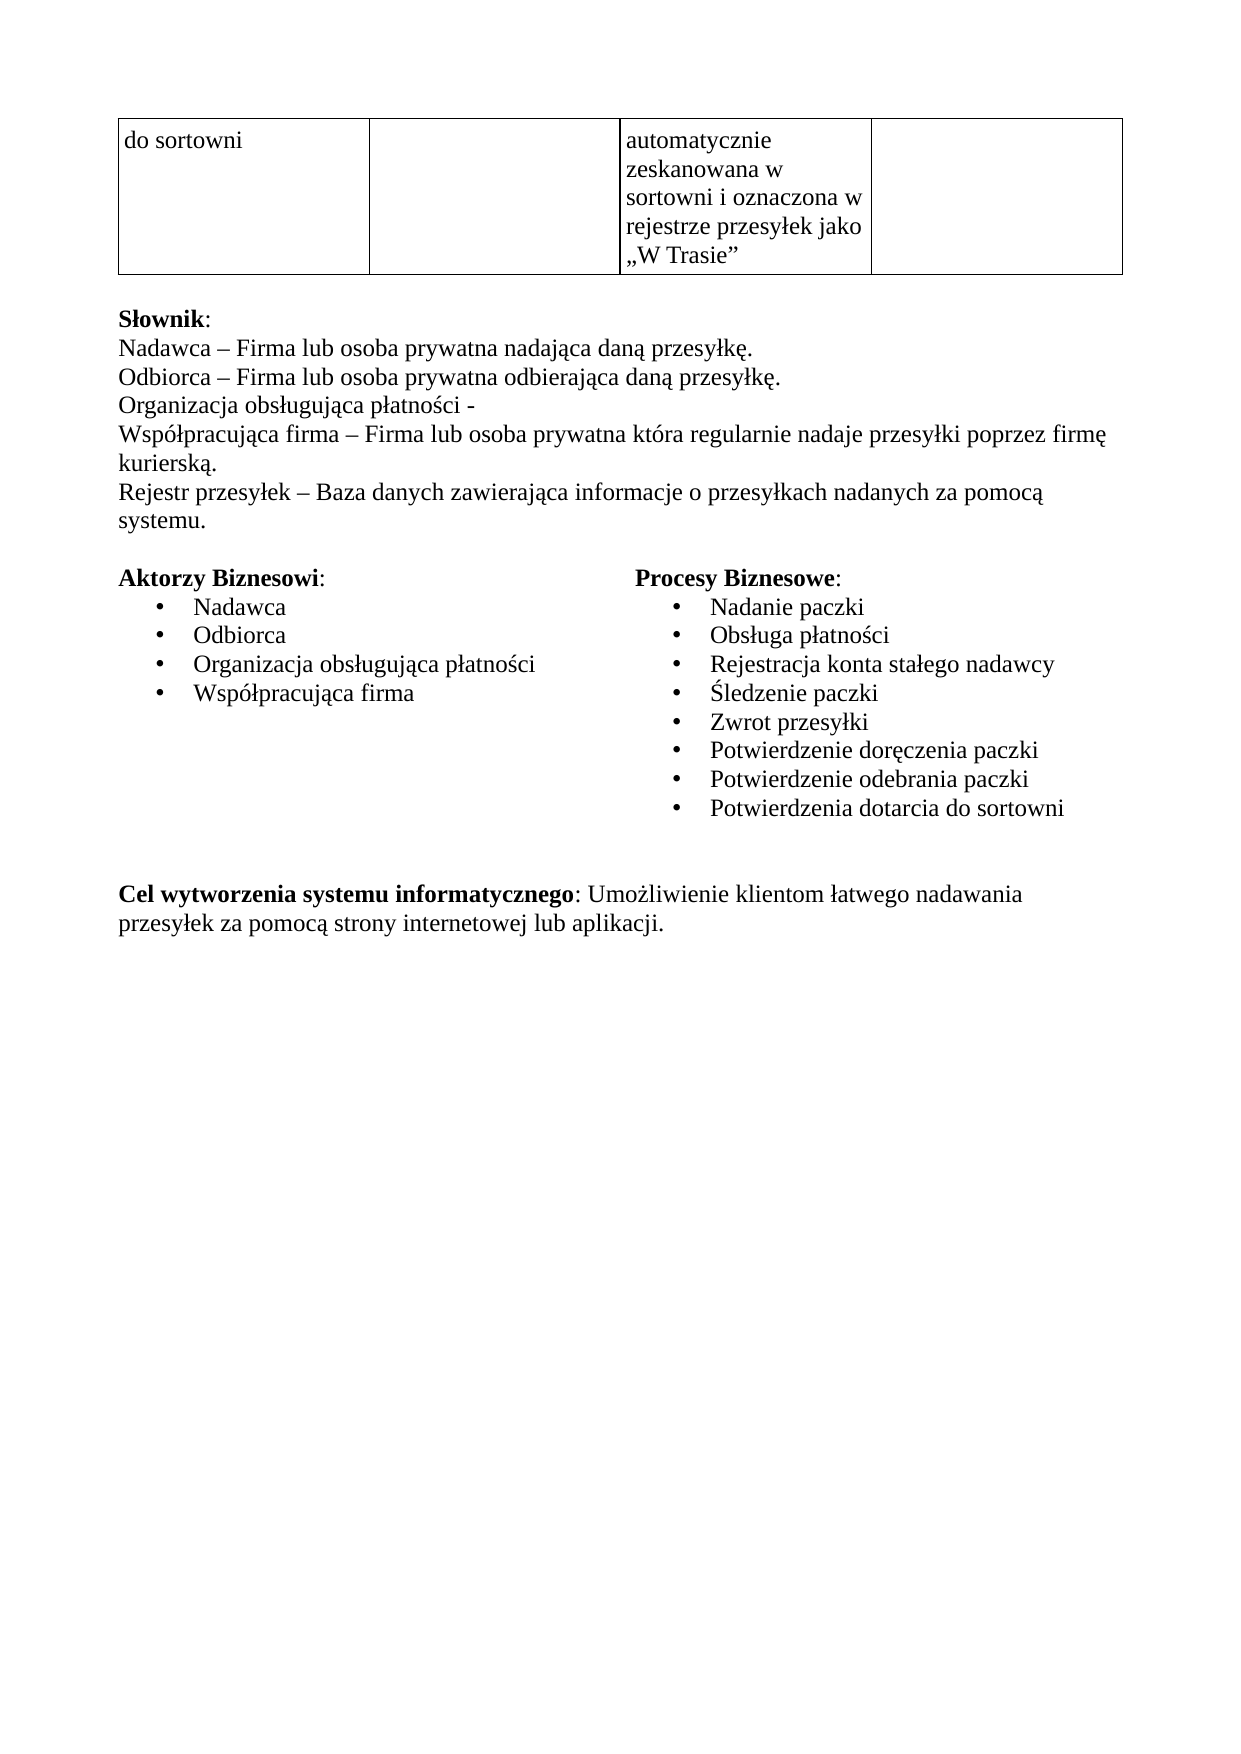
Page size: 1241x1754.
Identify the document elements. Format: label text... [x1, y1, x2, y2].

list Odbiorca [156, 620, 605, 649]
list Śledzenie paczki [672, 678, 1122, 707]
list Potwierdzenie odebrania paczki [672, 764, 1122, 793]
text Organizacja obsługująca płatności - [118, 390, 1122, 419]
list Zwrot przesyłki [672, 707, 1122, 735]
text Cel wytworzenia systemu informatycznego: Umożliwienie klientom łatwego nadawania przesyłek za pomocą strony internetowej lub aplikacji. [118, 879, 1122, 937]
list Obsługa płatności [672, 620, 1122, 649]
table_cell automatycznie zeskanowana w sortowni i oznaczona w rejestrze przesyłek jako „W Trasie” [621, 119, 871, 274]
list Organizacja obsługująca płatności [156, 649, 605, 678]
list Rejestracja konta stałego nadawcy [672, 649, 1122, 678]
list Współpracująca firma [156, 678, 605, 707]
list Nadawca [156, 592, 605, 620]
text Procesy Biznesowe: [635, 563, 1122, 592]
text Aktorzy Biznesowi: [118, 563, 605, 592]
table_cell [872, 119, 1122, 274]
table_cell do sortowni [119, 119, 369, 274]
text Odbiorca – Firma lub osoba prywatna odbierająca daną przesyłkę. [118, 362, 1122, 390]
table_cell [370, 119, 619, 274]
text Słownik: [118, 304, 1122, 333]
text Nadawca – Firma lub osoba prywatna nadająca daną przesyłkę. [118, 333, 1122, 362]
list Potwierdzenia dotarcia do sortowni [672, 793, 1122, 822]
text Rejestr przesyłek – Baza danych zawierająca informacje o przesyłkach nadanych za pomocą systemu. [118, 477, 1122, 534]
text Współpracująca firma – Firma lub osoba prywatna która regularnie nadaje przesyłki poprzez firmę kurierską. [118, 419, 1122, 477]
list Nadanie paczki [672, 592, 1122, 620]
list Potwierdzenie doręczenia paczki [672, 735, 1122, 764]
